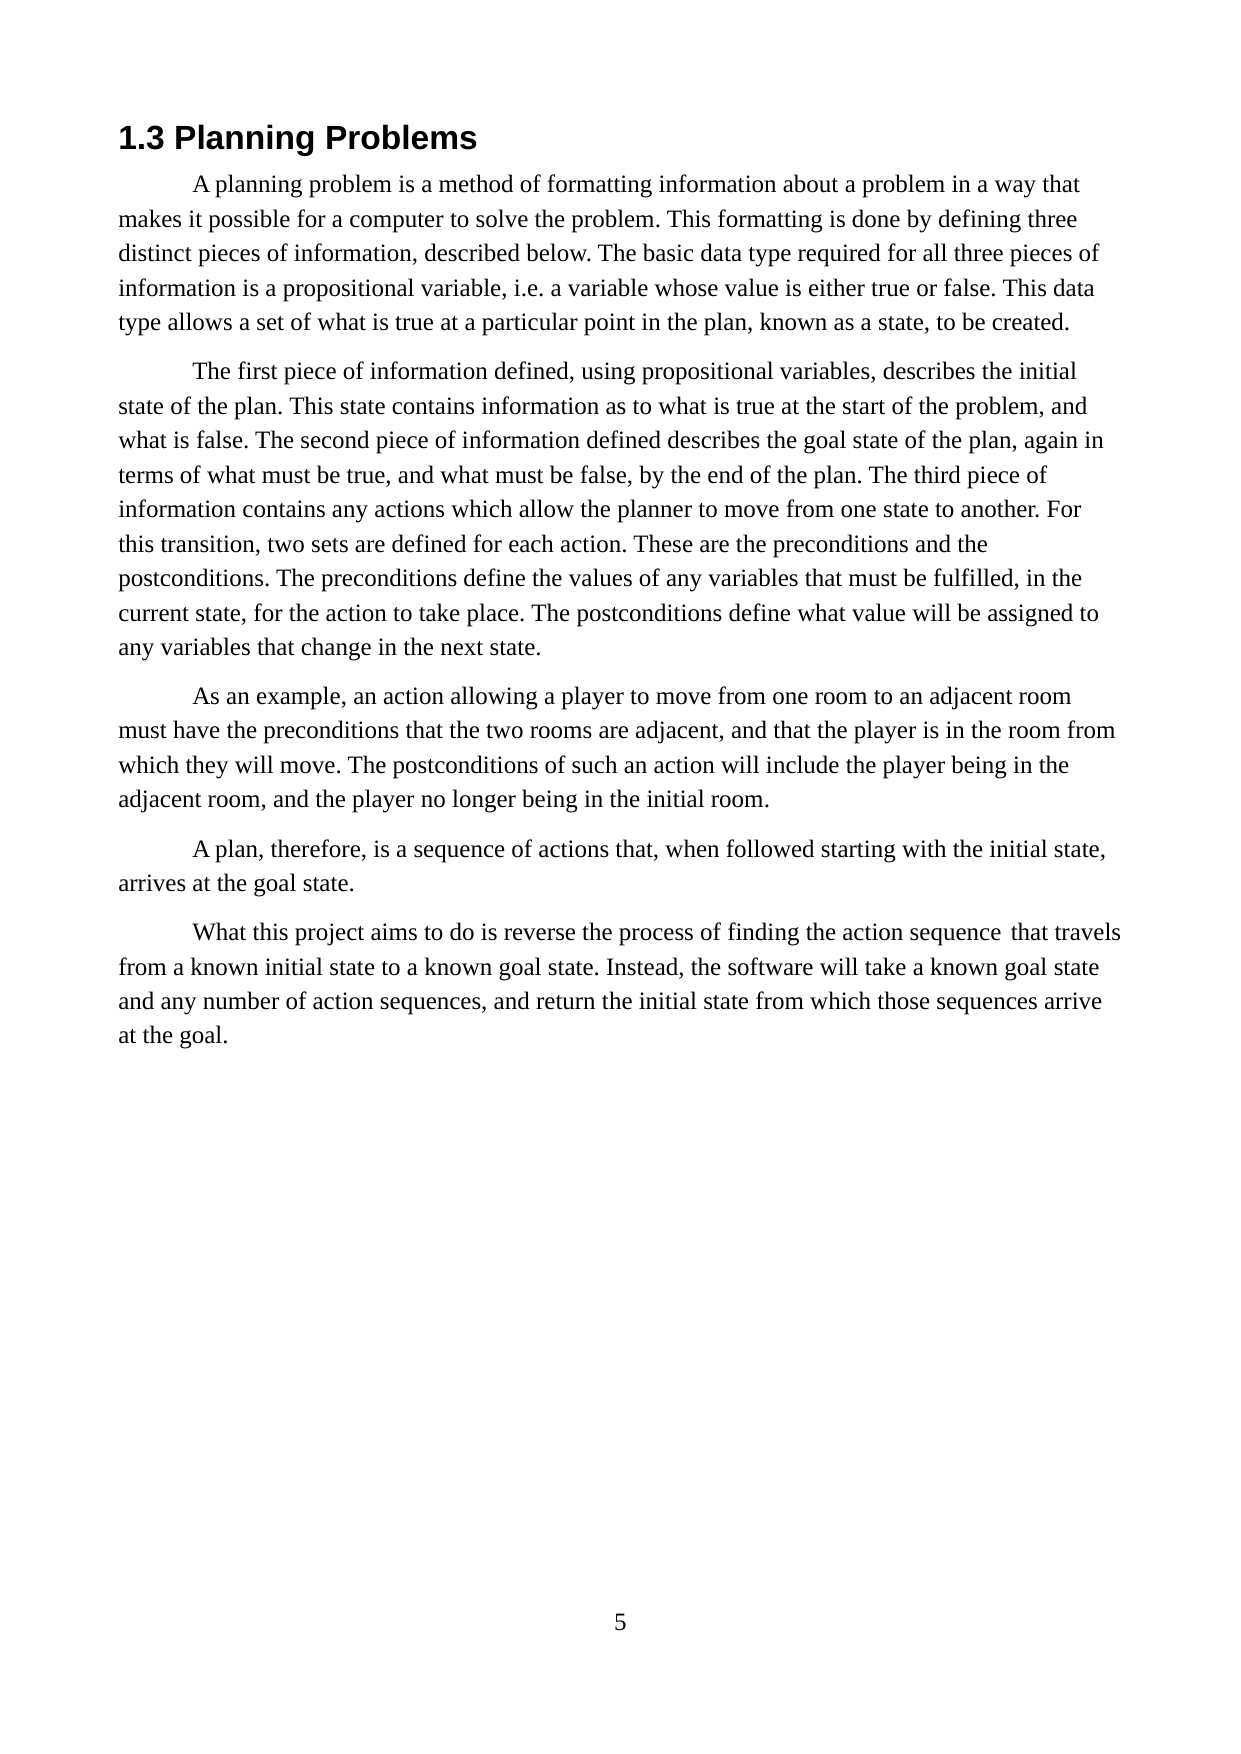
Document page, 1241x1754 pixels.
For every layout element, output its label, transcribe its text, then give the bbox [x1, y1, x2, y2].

text What this project aims to do is reverse the process of finding the action sequence that travels from a known initial state to a known goal state. Instead, the software will take a known goal state and any number of action sequences, and return the initial state from which those sequences arrive at the goal. [118, 917, 1122, 1049]
text A planning problem is a method of formatting information about a problem in a way that makes it possible for a computer to solve the problem. This formatting is done by defining three distinct pieces of information, described below. The basic data type required for all three pieces of information is a propositional variable, i.e. a variable whose value is either true or false. This data type allows a set of what is true at a particular point in the plan, known as a state, to be created. [118, 169, 1122, 336]
subtitle 1.3 Planning Problems [118, 118, 1122, 157]
text As an example, an action allowing a player to move from one room to an adjacent room must have the preconditions that the two rooms are adjacent, and that the player is in the room from which they will move. The postconditions of such an action will include the player being in the adjacent room, and the player no longer being in the initial room. [118, 681, 1122, 813]
text The first piece of information defined, using propositional variables, describes the initial state of the plan. This state contains information as to what is true at the start of the problem, and what is false. The second piece of information defined describes the goal state of the plan, again in terms of what must be true, and what must be false, by the end of the plan. The third piece of information contains any actions which allow the planner to move from one state to another. For this transition, two sets are defined for each action. These are the preconditions and the postconditions. The preconditions define the values of any variables that must be fulfilled, in the current state, for the action to take place. The postconditions define what value will be assigned to any variables that change in the next state. [118, 356, 1122, 661]
text A plan, therefore, is a sequence of actions that, when followed starting with the initial state, arrives at the goal state. [118, 834, 1122, 897]
